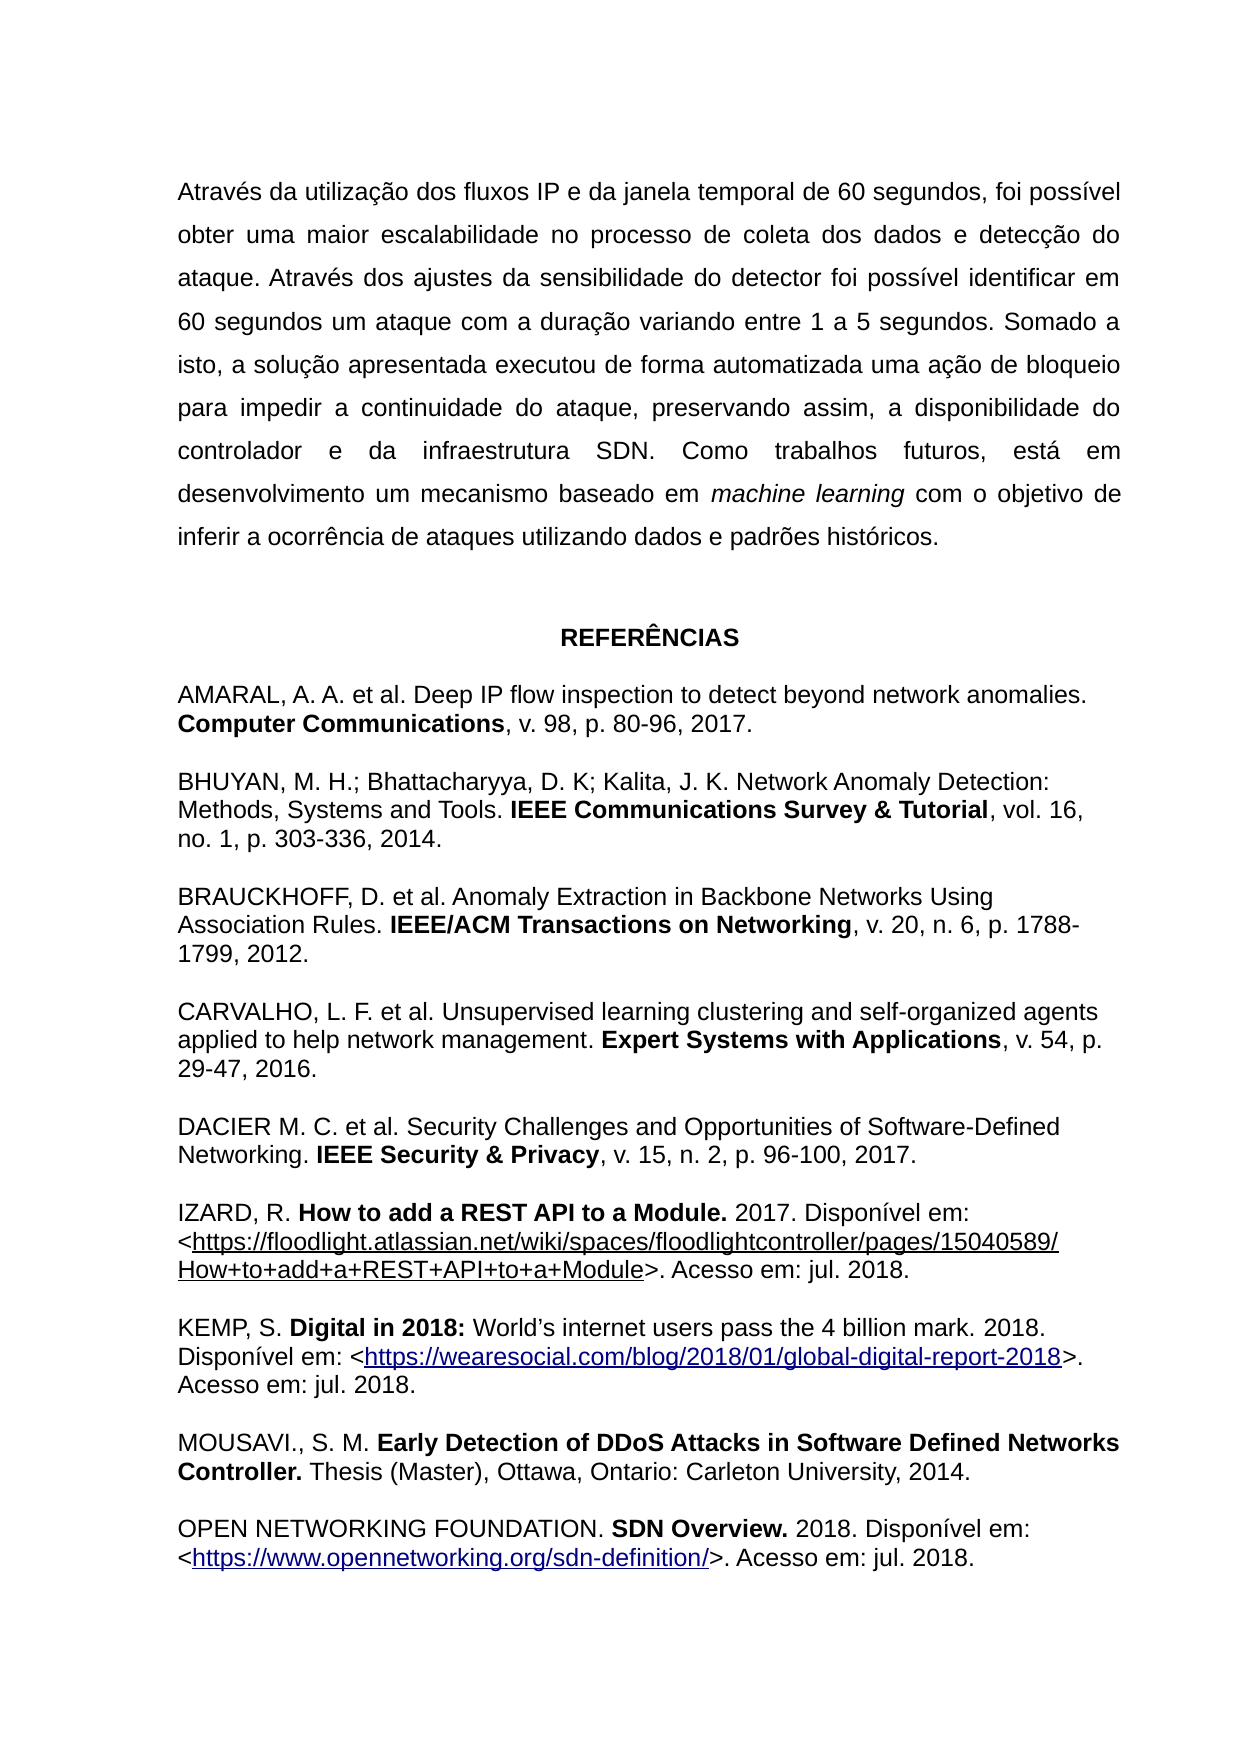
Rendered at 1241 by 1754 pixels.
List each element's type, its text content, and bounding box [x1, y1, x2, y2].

text KEMP, S. Digital in 2018: World’s internet users pass the 4 billion mark. 2018. Disponível em: <https://wearesocial.com/blog/2018/01/global-digital-report-2018>. Acesso em: jul. 2018. [177, 1313, 1122, 1399]
text CARVALHO, L. F. et al. Unsupervised learning clustering and self-organized agents applied to help network management. Expert Systems with Applications, v. 54, p. 29-47, 2016. [177, 997, 1122, 1083]
text BRAUCKHOFF, D. et al. Anomaly Extraction in Backbone Networks Using Association Rules. IEEE/ACM Transactions on Networking, v. 20, n. 6, p. 1788-1799, 2012. [177, 882, 1122, 968]
text DACIER M. C. et al. Security Challenges and Opportunities of Software-Defined Networking. IEEE Security & Privacy, v. 15, n. 2, p. 96-100, 2017. [177, 1112, 1122, 1169]
text Através da utilização dos fluxos IP e da janela temporal de 60 segundos, foi possível obter uma maior escalabilidade no processo de coleta dos dados e detecção do ataque. Através dos ajustes da sensibilidade do detector foi possível identificar em 60 segundos um ataque com a duração variando entre 1 a 5 segundos. Somado a isto, a solução apresentada executou de forma automatizada uma ação de bloqueio para impedir a continuidade do ataque, preservando assim, a disponibilidade do controlador e da infraestrutura SDN. Como trabalhos futuros, está em desenvolvimento um mecanismo baseado em machine learning com o objetivo de inferir a ocorrência de ataques utilizando dados e padrões históricos. [177, 177, 1122, 551]
text REFERÊNCIAS [177, 623, 1122, 652]
text BHUYAN, M. H.; Bhattacharyya, D. K; Kalita, J. K. Network Anomaly Detection: Methods, Systems and Tools. IEEE Communications Survey & Tutorial, vol. 16, no. 1, p. 303-336, 2014. [177, 767, 1122, 853]
text IZARD, R. How to add a REST API to a Module. 2017. Disponível em: <https://floodlight.atlassian.net/wiki/spaces/floodlightcontroller/pages/15040589/How+to+add+a+REST+API+to+a+Module>. Acesso em: jul. 2018. [177, 1198, 1122, 1284]
text AMARAL, A. A. et al. Deep IP flow inspection to detect beyond network anomalies. Computer Communications, v. 98, p. 80-96, 2017. [177, 680, 1122, 738]
text OPEN NETWORKING FOUNDATION. SDN Overview. 2018. Disponível em: <https://www.opennetworking.org/sdn-definition/>. Acesso em: jul. 2018. [177, 1514, 1122, 1572]
text MOUSAVI., S. M. Early Detection of DDoS Attacks in Software Defined Networks Controller. Thesis (Master), Ottawa, Ontario: Carleton University, 2014. [177, 1428, 1122, 1485]
